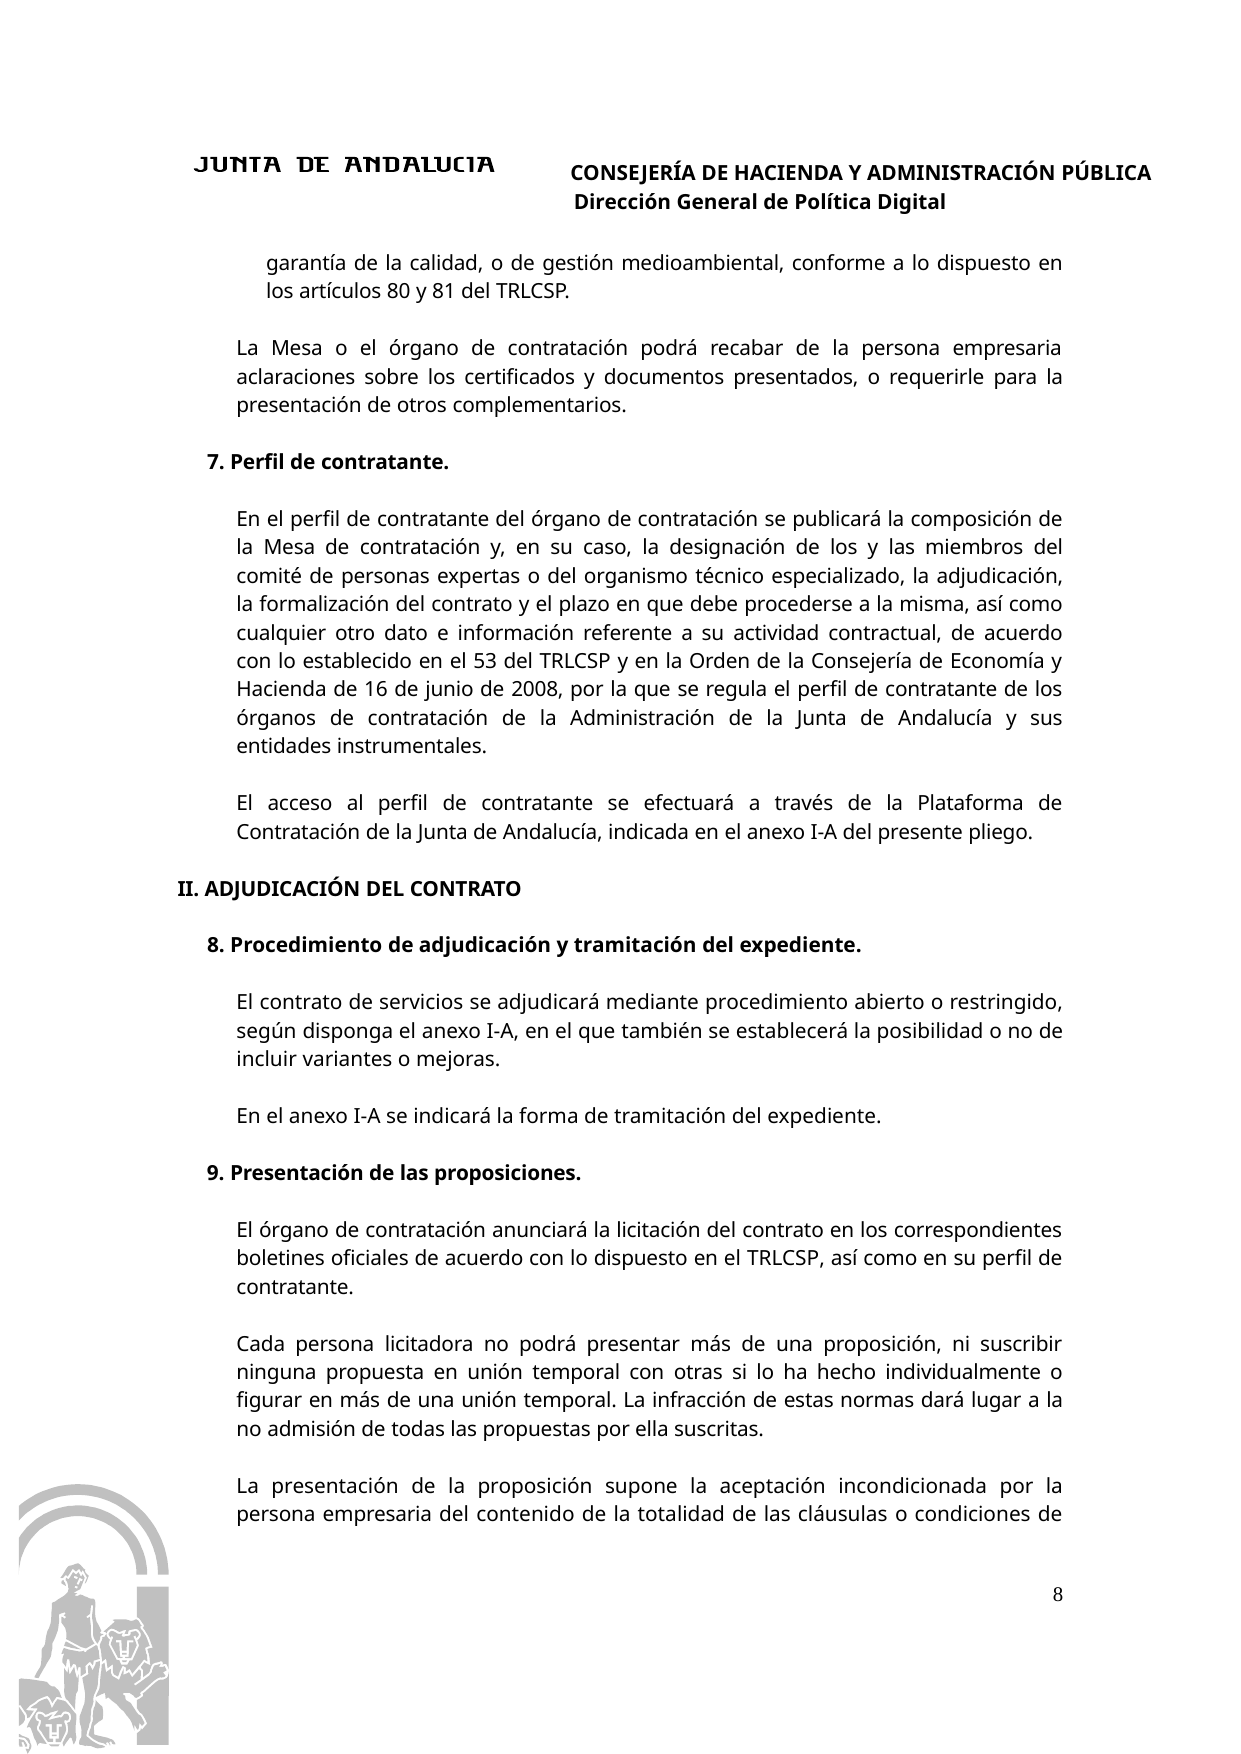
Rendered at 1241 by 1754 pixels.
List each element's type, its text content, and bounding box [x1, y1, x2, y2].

text 7. Perfil de contratante. [207, 447, 1063, 476]
text garantía de la calidad, o de gestión medioambiental, conforme a lo dispuesto en los artículos 80 y 81 del TRLCSP. [266, 248, 1063, 305]
text La Mesa o el órgano de contratación podrá recabar de la persona empresaria aclaraciones sobre los certificados y documentos presentados, o requerirle para la presentación de otros complementarios. [236, 333, 1063, 419]
text El acceso al perfil de contratante se efectuará a través de la Plataforma de Contratación de la Junta de Andalucía, indicada en el anexo I-A del presente pliego. [236, 788, 1063, 845]
text Cada persona licitadora no podrá presentar más de una proposición, ni suscribir ninguna propuesta en unión temporal con otras si lo ha hecho individualmente o figurar en más de una unión temporal. La infracción de estas normas dará lugar a la no admisión de todas las propuestas por ella suscritas. [236, 1329, 1063, 1442]
text En el anexo I-A se indicará la forma de tramitación del expediente. [236, 1101, 1063, 1129]
text II. ADJUDICACIÓN DEL CONTRATO [177, 874, 1063, 902]
text La presentación de la proposición supone la aceptación incondicionada por la persona empresaria del contenido de la totalidad de las cláusulas o condiciones de [236, 1471, 1063, 1528]
text El contrato de servicios se adjudicará mediante procedimiento abierto o restringido, según disponga el anexo I-A, en el que también se establecerá la posibilidad o no de incluir variantes o mejoras. [236, 987, 1063, 1073]
text 9. Presentación de las proposiciones. [207, 1158, 1063, 1186]
text 8. Procedimiento de adjudicación y tramitación del expediente. [177, 931, 1181, 959]
text El órgano de contratación anunciará la licitación del contrato en los correspondientes boletines oficiales de acuerdo con lo dispuesto en el TRLCSP, así como en su perfil de contratante. [236, 1215, 1063, 1300]
text En el perfil de contratante del órgano de contratación se publicará la composición de la Mesa de contratación y, en su caso, la designación de los y las miembros del comité de personas expertas o del organismo técnico especializado, la adjudicación, la formalización del contrato y el plazo en que debe procederse a la misma, así como cualquier otro dato e información referente a su actividad contractual, de acuerdo con lo establecido en el 53 del TRLCSP y en la Orden de la Consejería de Economía y Hacienda de 16 de junio de 2008, por la que se regula el perfil de contratante de los órganos de contratación de la Administración de la Junta de Andalucía y sus entidades instrumentales. [236, 504, 1063, 760]
